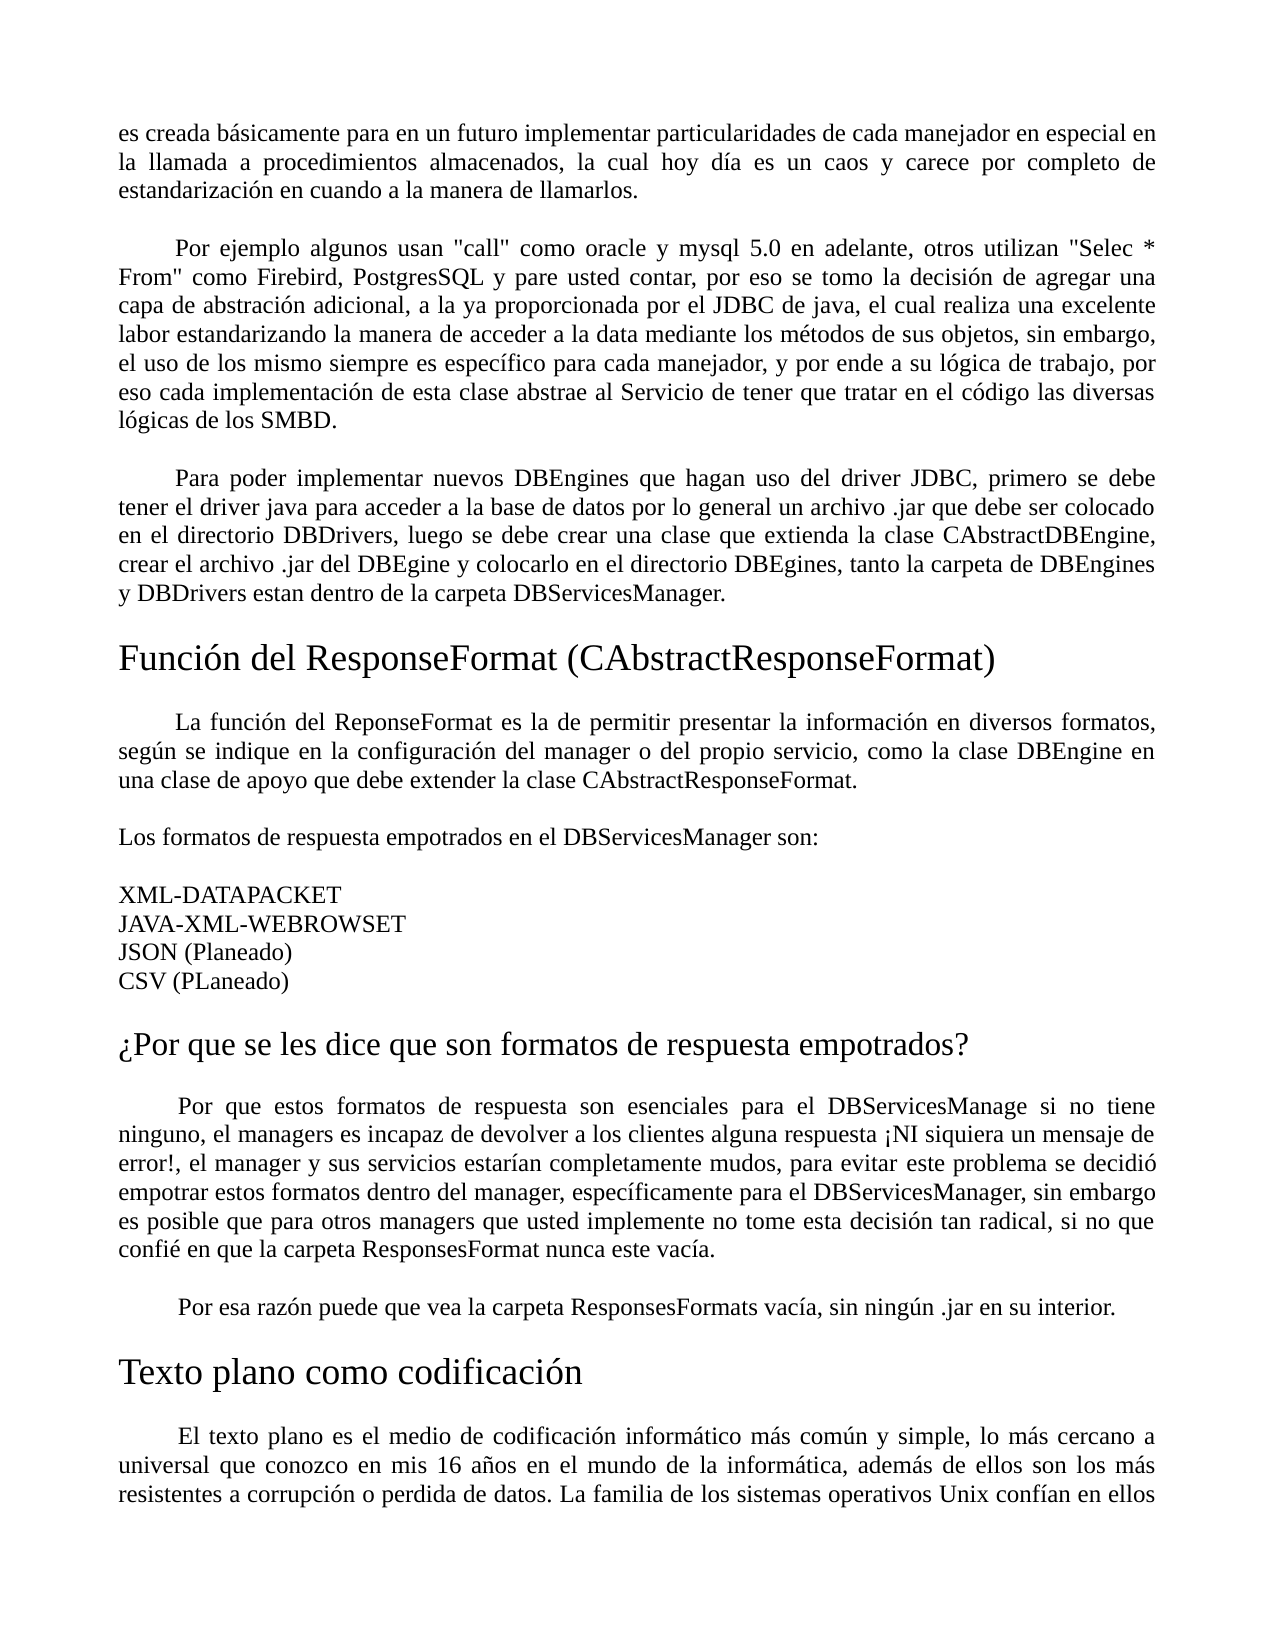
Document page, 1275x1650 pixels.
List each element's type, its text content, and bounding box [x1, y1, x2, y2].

text La función del ReponseFormat es la de permitir presentar la información en diversos formatos, según se indique en la configuración del manager o del propio servicio, como la clase DBEngine en una clase de apoyo que debe extender la clase CAbstractResponseFormat. [118, 707, 1157, 794]
text JAVA-XML-WEBROWSET [118, 909, 1157, 937]
text Para poder implementar nuevos DBEngines que hagan uso del driver JDBC, primero se debe tener el driver java para acceder a la base de datos por lo general un archivo .jar que debe ser colocado en el directorio DBDrivers, luego se debe crear una clase que extienda la clase CAbstractDBEngine, crear el archivo .jar del DBEgine y colocarlo en el directorio DBEgines, tanto la carpeta de DBEngines y DBDrivers estan dentro de la carpeta DBServicesManager. [118, 463, 1157, 607]
text Texto plano como codificación [118, 1349, 1157, 1393]
text CSV (PLaneado) [118, 966, 1157, 995]
text Por ejemplo algunos usan "call" como oracle y mysql 5.0 en adelante, otros utilizan "Selec * From" como Firebird, PostgresSQL y pare usted contar, por eso se tomo la decisión de agregar una capa de abstración adicional, a la ya proporcionada por el JDBC de java, el cual realiza una excelente labor estandarizando la manera de acceder a la data mediante los métodos de sus objetos, sin embargo, el uso de los mismo siempre es específico para cada manejador, y por ende a su lógica de trabajo, por eso cada implementación de esta clase abstrae al Servicio de tener que tratar en el código las diversas lógicas de los SMBD. [118, 233, 1157, 434]
text El texto plano es el medio de codificación informático más común y simple, lo más cercano a universal que conozco en mis 16 años en el mundo de la informática, además de ellos son los más resistentes a corrupción o perdida de datos. La familia de los sistemas operativos Unix confían en ellos [118, 1421, 1157, 1508]
text es creada básicamente para en un futuro implementar particularidades de cada manejador en especial en la llamada a procedimientos almacenados, la cual hoy día es un caos y carece por completo de estandarización en cuando a la manera de llamarlos. [118, 118, 1157, 204]
text Por esa razón puede que vea la carpeta ResponsesFormats vacía, sin ningún .jar en su interior. [118, 1292, 1157, 1321]
text XML-DATAPACKET [118, 880, 1157, 909]
text JSON (Planeado) [118, 937, 1157, 966]
text ¿Por que se les dice que son formatos de respuesta empotrados? [118, 1024, 1157, 1062]
text Función del ResponseFormat (CAbstractResponseFormat) [118, 636, 1157, 679]
text Los formatos de respuesta empotrados en el DBServicesManager son: [118, 822, 1157, 851]
text Por que estos formatos de respuesta son esenciales para el DBServicesManage si no tiene ninguno, el managers es incapaz de devolver a los clientes alguna respuesta ¡NI siquiera un mensaje de error!, el manager y sus servicios estarían completamente mudos, para evitar este problema se decidió empotrar estos formatos dentro del manager, específicamente para el DBServicesManager, sin embargo es posible que para otros managers que usted implemente no tome esta decisión tan radical, si no que confié en que la carpeta ResponsesFormat nunca este vacía. [118, 1091, 1157, 1263]
